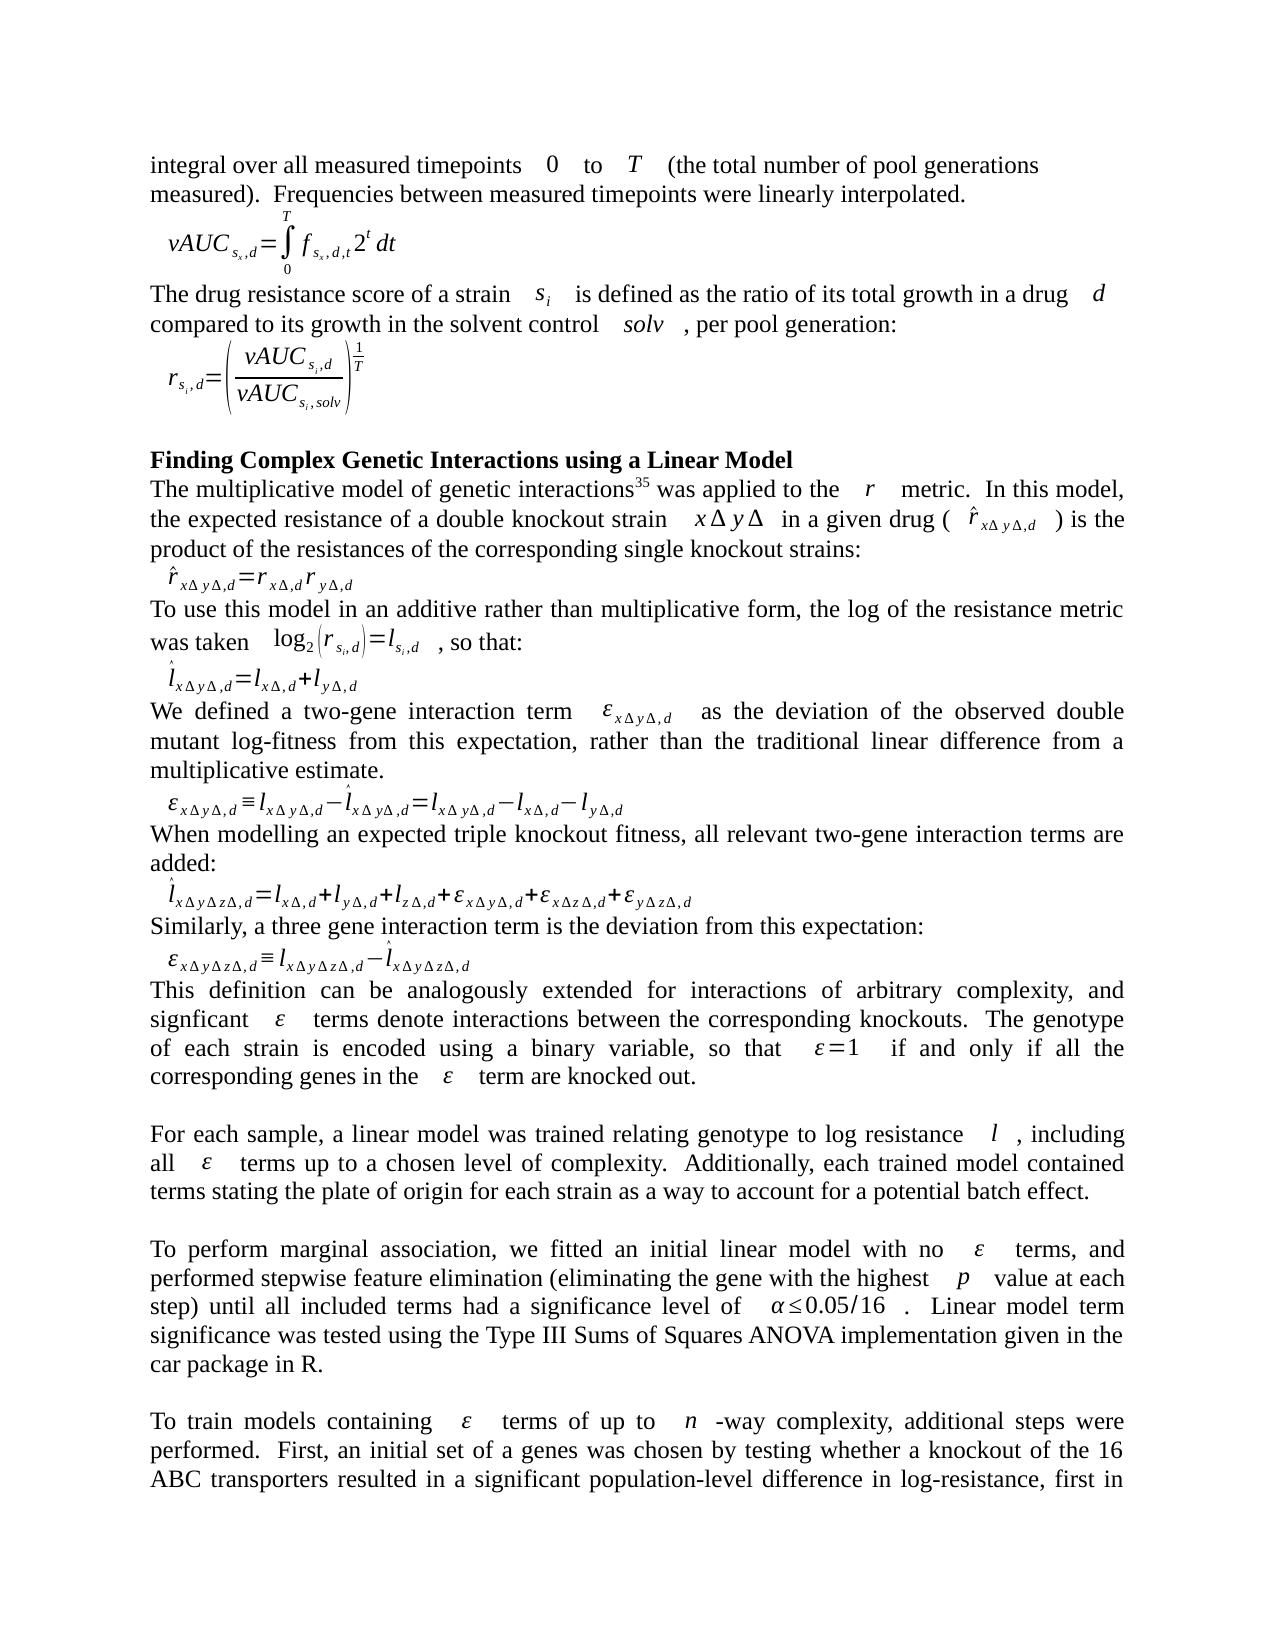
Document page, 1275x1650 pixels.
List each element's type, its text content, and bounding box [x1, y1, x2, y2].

text The multiplicative model of genetic interactions35 was applied to the metric. In this model, the expected resistance of a double knockout strain in a given drug () is the product of the resistances of the corresponding single knockout strains: [150, 474, 1125, 563]
text For each sample, a linear model was trained relating genotype to log resistance , including all terms up to a chosen level of complexity. Additionally, each trained model contained terms stating the plate of origin for each strain as a way to account for a potential batch effect. [150, 1119, 1125, 1205]
subtitle Finding Complex Genetic Interactions using a Linear Model [150, 445, 1125, 474]
text To train models containing terms of up to -way complexity, additional steps were performed. First, an initial set of a genes was chosen by testing whether a knockout of the 16 ABC transporters resulted in a significant population-level difference in log-resistance, first in the context of the overall population, then in the context of all additional gene knockouts (where is the desired level of gene-gene interaction complexity to be fit in the overall model). Significant differences were evaluated using a t-test, requiring a value of , where is the total number of genetic background contexts tested for that gene. A linear model including genes passing this test and all of their way interactions was then fit. [150, 1406, 1125, 1493]
text integral over all measured timepoints to (the total number of pool generations measured). Frequencies between measured timepoints were linearly interpolated. [150, 150, 1125, 207]
text To use this model in an additive rather than multiplicative form, the log of the resistance metric was taken , so that: [150, 594, 1125, 660]
text Similarly, a three gene interaction term is the deviation from this expectation: [150, 911, 1125, 940]
text This definition can be analogously extended for interactions of arbitrary complexity, and signficant terms denote interactions between the corresponding knockouts. The genotype of each strain is encoded using a binary variable, so that if and only if all the corresponding genes in the term are knocked out. [150, 975, 1125, 1090]
text When modelling an expected triple knockout fitness, all relevant two-gene interaction terms are added: [150, 819, 1125, 876]
text We defined a two-gene interaction term as the deviation of the observed double mutant log-fitness from this expectation, rather than the traditional linear difference from a multiplicative estimate. [150, 695, 1125, 784]
text The drug resistance score of a strain is defined as the ratio of its total growth in a drug compared to its growth in the solvent control , per pool generation: [150, 278, 1125, 338]
text To perform marginal association, we fitted an initial linear model with no terms, and performed stepwise feature elimination (eliminating the gene with the highest value at each step) until all included terms had a significance level of . Linear model term significance was tested using the Type III Sums of Squares ANOVA implementation given in the car package in R. [150, 1234, 1125, 1378]
